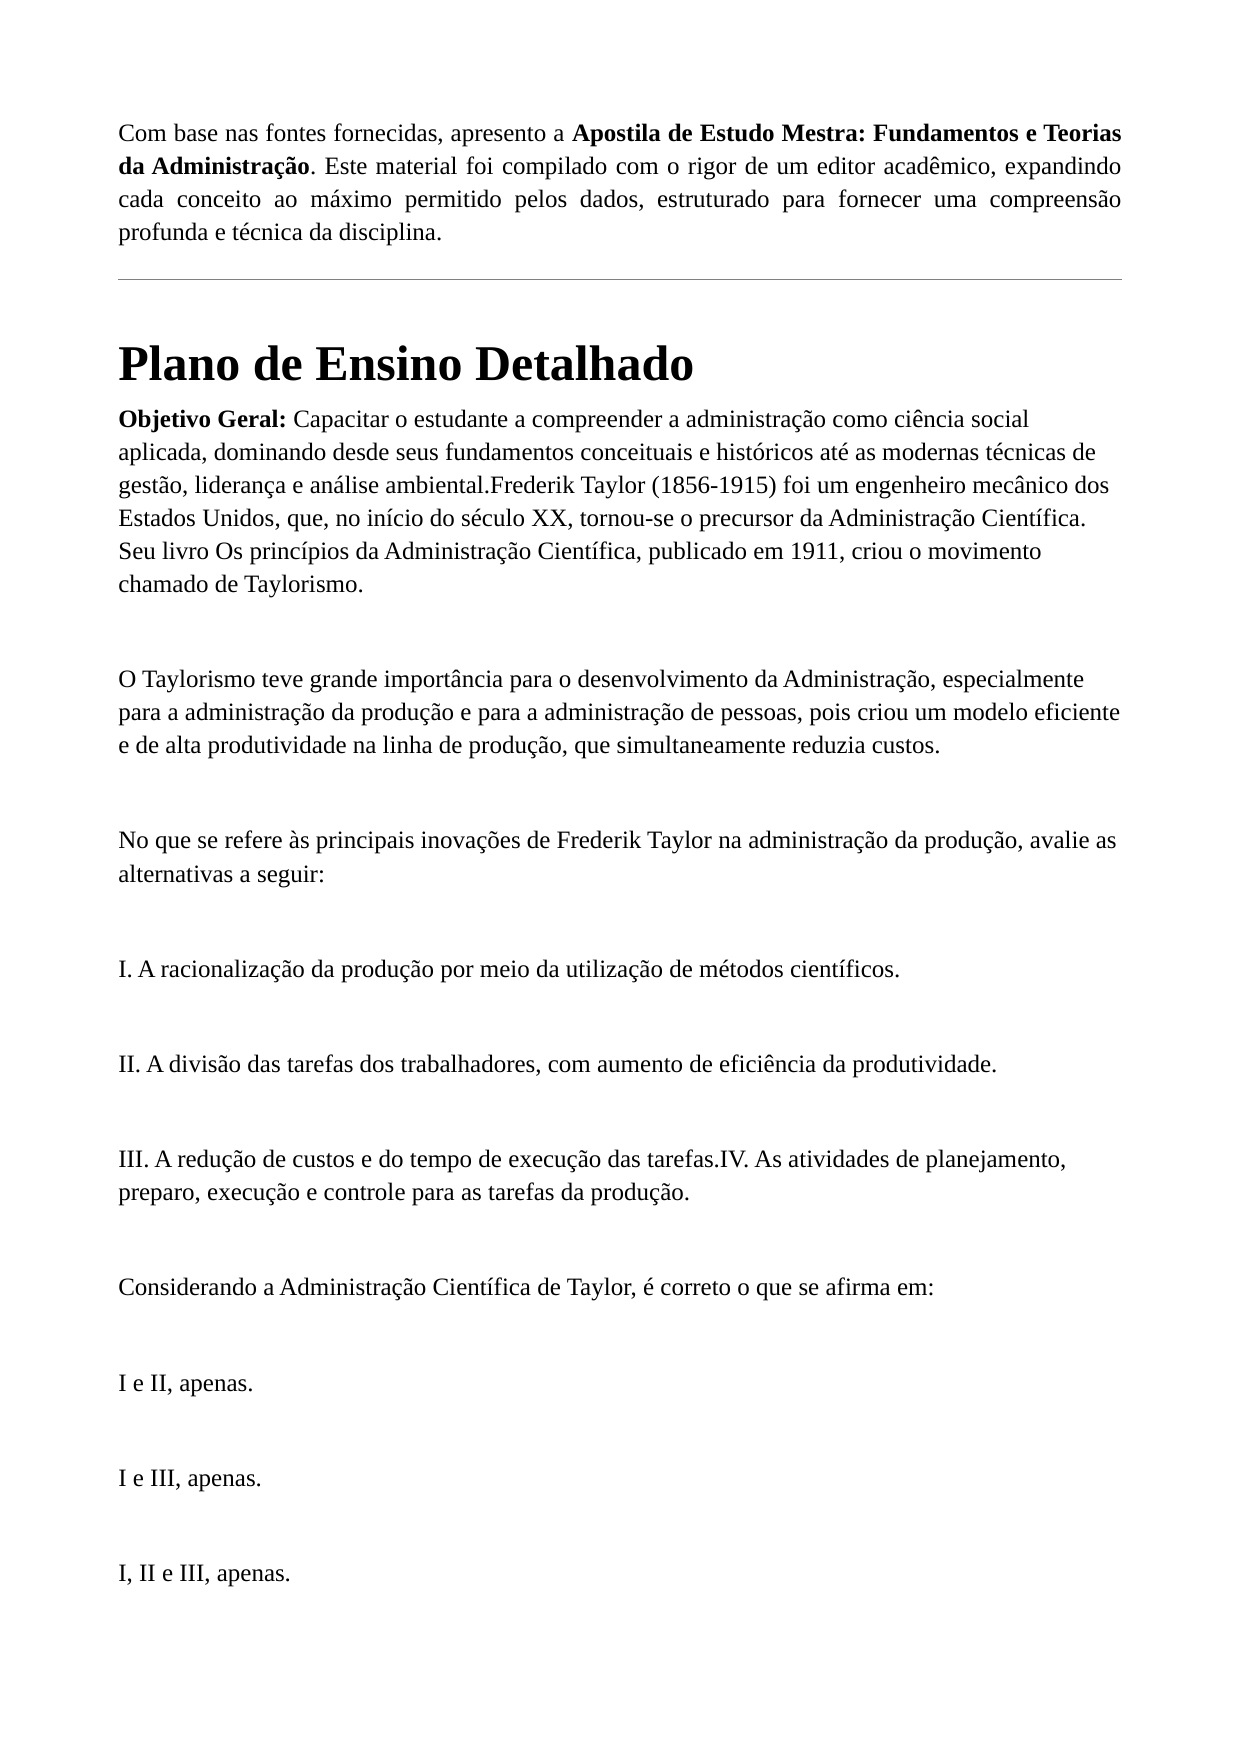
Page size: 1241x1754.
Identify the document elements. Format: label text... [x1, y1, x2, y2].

text Com base nas fontes fornecidas, apresento a Apostila de Estudo Mestra: Fundamentos e Teorias da Administração. Este material foi compilado com o rigor de um editor acadêmico, expandindo cada conceito ao máximo permitido pelos dados, estruturado para fornecer uma compreensão profunda e técnica da disciplina. [118, 118, 1122, 246]
text Considerando a Administração Científica de Taylor, é correto o que se afirma em: [118, 1272, 1122, 1301]
text O Taylorismo teve grande importância para o desenvolvimento da Administração, especialmente para a administração da produção e para a administração de pessoas, pois criou um modelo eficiente e de alta produtividade na linha de produção, que simultaneamente reduzia custos. [118, 664, 1122, 759]
text No que se refere às principais inovações de Frederik Taylor na administração da produção, avalie as alternativas a seguir: [118, 826, 1122, 887]
text I e II, apenas. [118, 1368, 1122, 1396]
text III. A redução de custos e do tempo de execução das tarefas.IV. As atividades de planejamento, preparo, execução e controle para as tarefas da produção. [118, 1144, 1122, 1206]
text I e III, apenas. [118, 1463, 1122, 1492]
subtitle Plano de Ensino Detalhado [118, 334, 1122, 392]
text I. A racionalização da produção por meio da utilização de métodos científicos. [118, 954, 1122, 983]
text II. A divisão das tarefas dos trabalhadores, com aumento de eficiência da produtividade. [118, 1049, 1122, 1078]
text Objetivo Geral: Capacitar o estudante a compreender a administração como ciência social aplicada, dominando desde seus fundamentos conceituais e históricos até as modernas técnicas de gestão, liderança e análise ambiental.Frederik Taylor (1856-1915) foi um engenheiro mecânico dos Estados Unidos, que, no início do século XX, tornou-se o precursor da Administração Científica. Seu livro Os princípios da Administração Científica, publicado em 1911, criou o movimento chamado de Taylorismo. [118, 404, 1122, 598]
text I, II e III, apenas. [118, 1558, 1122, 1587]
